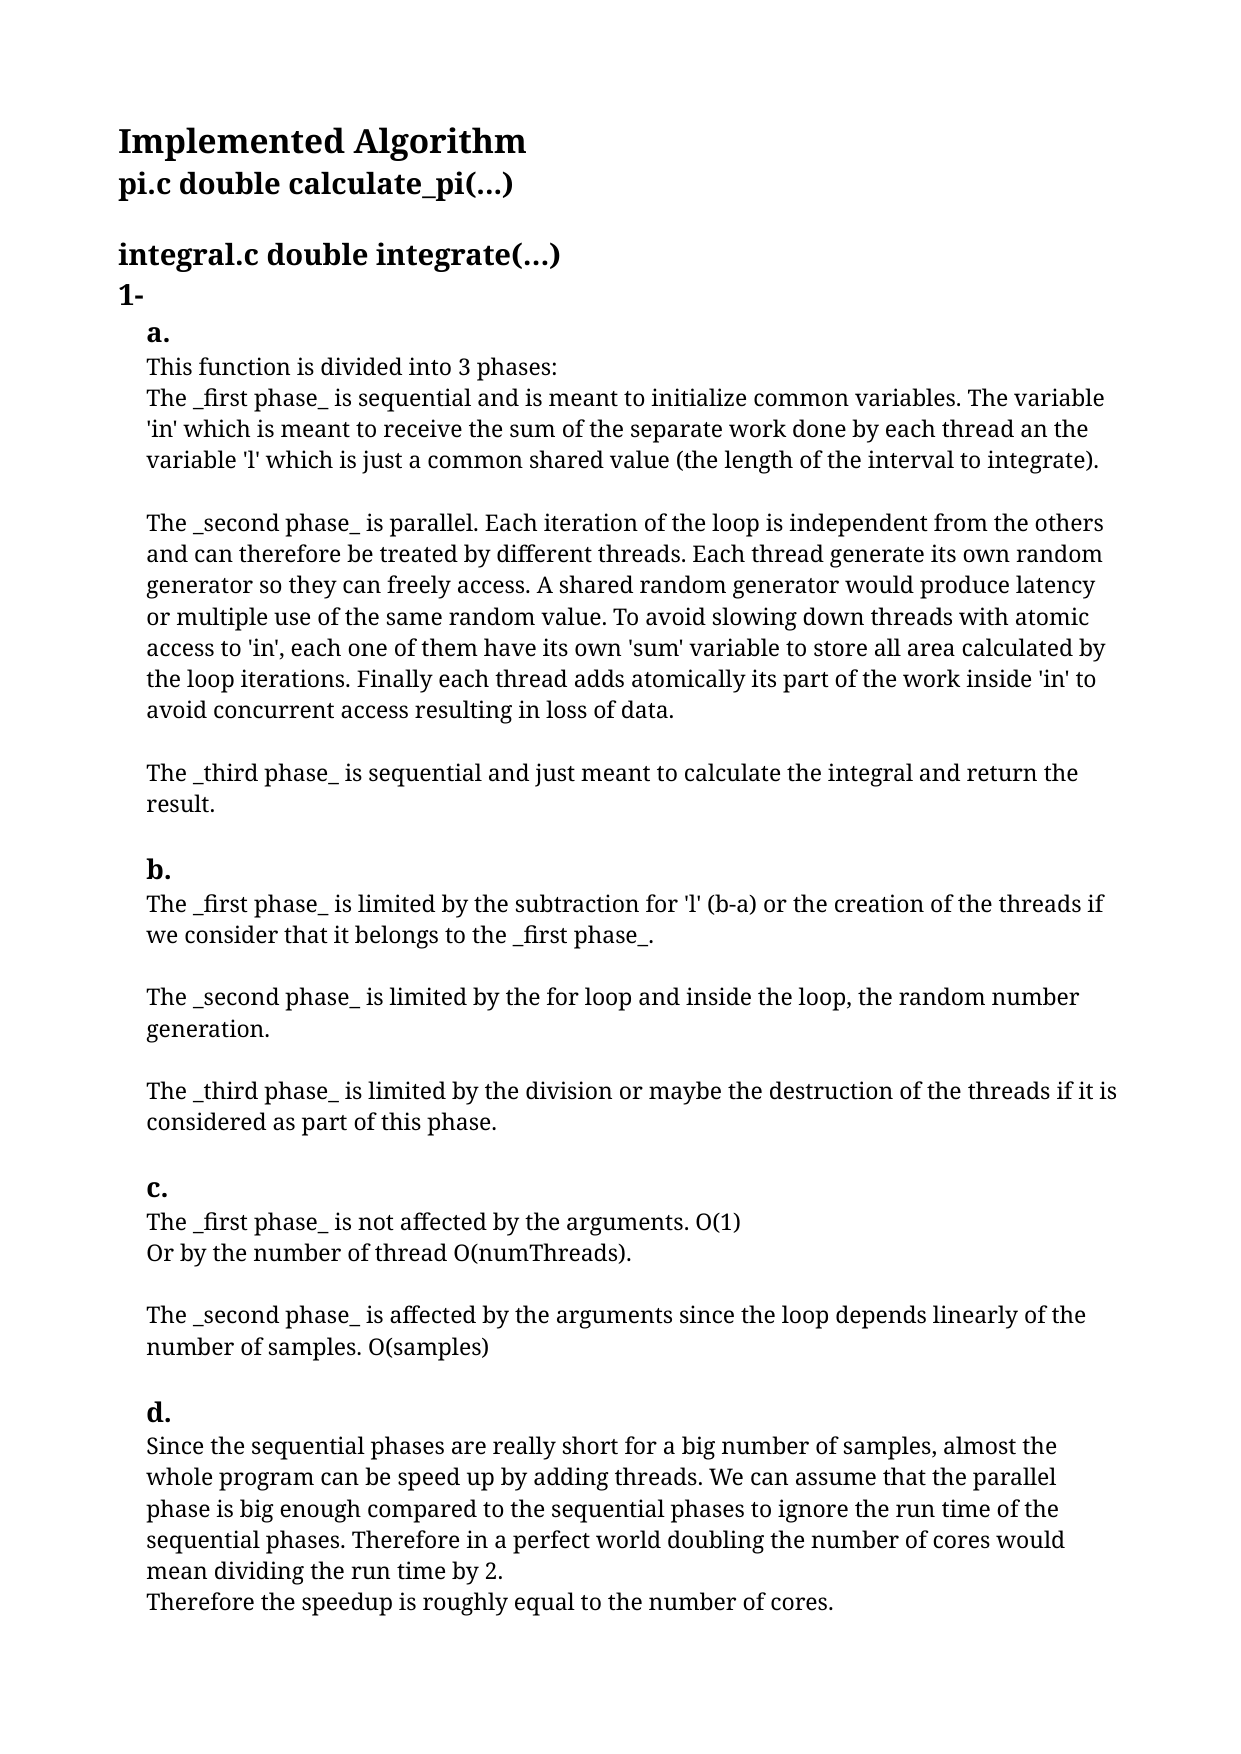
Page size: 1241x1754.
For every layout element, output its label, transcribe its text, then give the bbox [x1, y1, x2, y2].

text b. [146, 851, 1122, 888]
text Implemented Algorithm [118, 118, 1122, 163]
text The _third phase_ is limited by the division or maybe the destruction of the threads if it is considered as part of this phase. [146, 1075, 1122, 1138]
text c. [146, 1169, 1122, 1206]
text The _second phase_ is parallel. Each iteration of the loop is independent from the others and can therefore be treated by different threads. Each thread generate its own random generator so they can freely access. A shared random generator would produce latency or multiple use of the same random value. To avoid slowing down threads with atomic access to 'in', each one of them have its own 'sum' variable to store all area calculated by the loop iterations. Finally each thread adds atomically its part of the work inside 'in' to avoid concurrent access resulting in loss of data. [146, 507, 1122, 726]
text a. [146, 314, 1122, 351]
text pi.c double calculate_pi(...) [118, 163, 1122, 203]
text The _third phase_ is sequential and just meant to calculate the integral and return the result. [146, 757, 1122, 819]
text The _first phase_ is limited by the subtraction for 'l' (b-a) or the creation of the threads if we consider that it belongs to the _first phase_. [146, 888, 1122, 950]
text 1- [118, 274, 1122, 314]
text Since the sequential phases are really short for a big number of samples, almost the whole program can be speed up by adding threads. We can assume that the parallel phase is big enough compared to the sequential phases to ignore the run time of the sequential phases. Therefore in a perfect world doubling the number of cores would mean dividing the run time by 2. [146, 1430, 1122, 1586]
text Therefore the speedup is roughly equal to the number of cores. [146, 1586, 1122, 1618]
text This function is divided into 3 phases: [146, 351, 1122, 382]
text d. [146, 1393, 1122, 1430]
text Or by the number of thread O(numThreads). [146, 1237, 1122, 1268]
text The _first phase_ is sequential and is meant to initialize common variables. The variable 'in' which is meant to receive the sum of the separate work done by each thread an the variable 'l' which is just a common shared value (the length of the interval to integrate). [146, 382, 1122, 476]
text The _first phase_ is not affected by the arguments. O(1) [146, 1206, 1122, 1237]
text The _second phase_ is limited by the for loop and inside the loop, the random number generation. [146, 981, 1122, 1044]
text The _second phase_ is affected by the arguments since the loop depends linearly of the number of samples. O(samples) [146, 1299, 1122, 1362]
text integral.c double integrate(…) [118, 234, 1122, 274]
